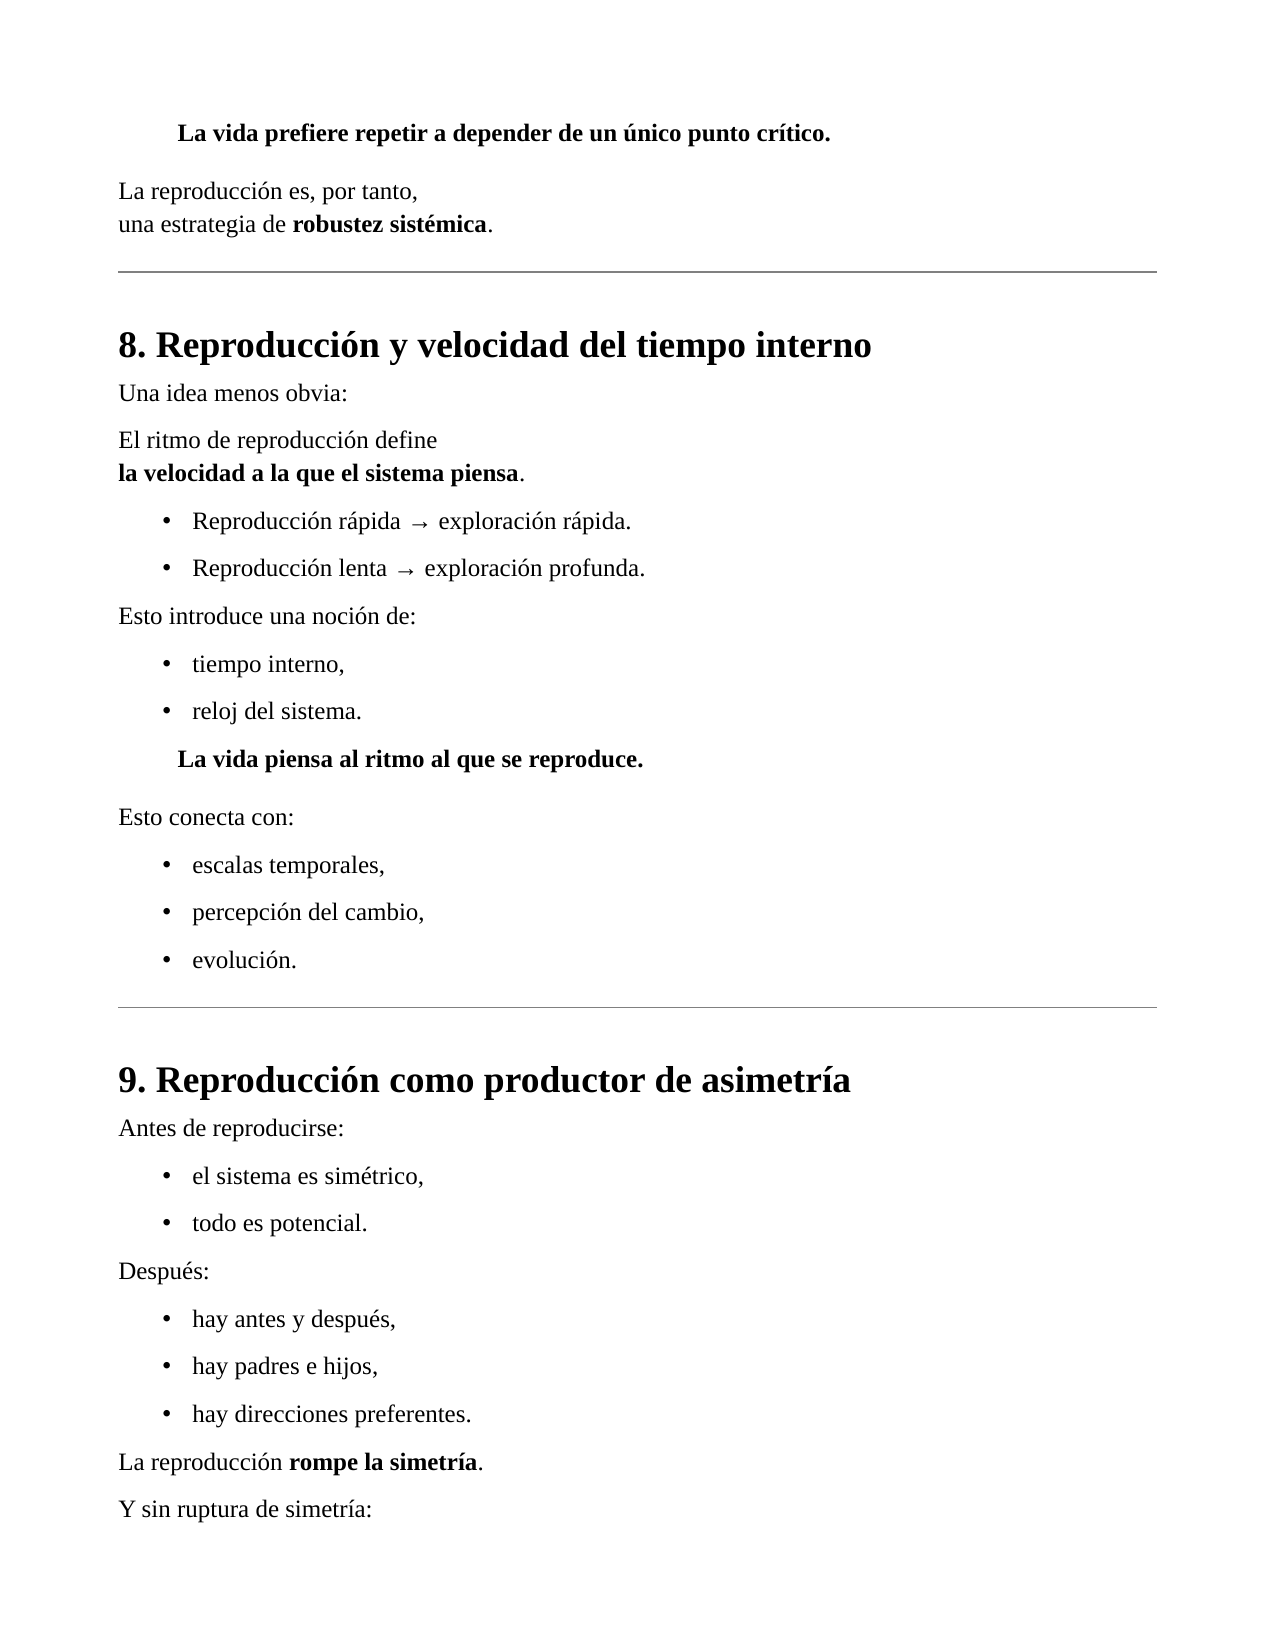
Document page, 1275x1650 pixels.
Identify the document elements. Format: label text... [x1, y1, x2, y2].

subtitle 8. Reproducción y velocidad del tiempo interno [118, 322, 1157, 365]
text Esto introduce una noción de: [118, 601, 1157, 630]
text La reproducción rompe la simetría. [118, 1447, 1157, 1475]
text El ritmo de reproducción define la velocidad a la que el sistema piensa. [118, 425, 1157, 487]
text La vida prefiere repetir a depender de un único punto crítico. [177, 118, 1098, 147]
list Reproducción lenta → exploración profunda. [162, 553, 1157, 582]
list tiempo interno, [162, 649, 1157, 677]
list hay padres e hijos, [162, 1351, 1157, 1380]
subtitle 9. Reproducción como productor de asimetría [118, 1058, 1157, 1101]
text Esto conecta con: [118, 802, 1157, 831]
list evolución. [162, 945, 1157, 974]
list percepción del cambio, [162, 897, 1157, 926]
text Después: [118, 1256, 1157, 1285]
list hay antes y después, [162, 1304, 1157, 1332]
text Una idea menos obvia: [118, 378, 1157, 406]
list Reproducción rápida → exploración rápida. [162, 506, 1157, 535]
list el sistema es simétrico, [162, 1161, 1157, 1190]
list todo es potencial. [162, 1208, 1157, 1237]
text La vida piensa al ritmo al que se reproduce. [177, 744, 1098, 773]
list escalas temporales, [162, 850, 1157, 878]
text Y sin ruptura de simetría: [118, 1494, 1157, 1523]
list reloj del sistema. [162, 696, 1157, 725]
list hay direcciones preferentes. [162, 1399, 1157, 1428]
text La reproducción es, por tanto, una estrategia de robustez sistémica. [118, 176, 1157, 238]
text Antes de reproducirse: [118, 1113, 1157, 1142]
